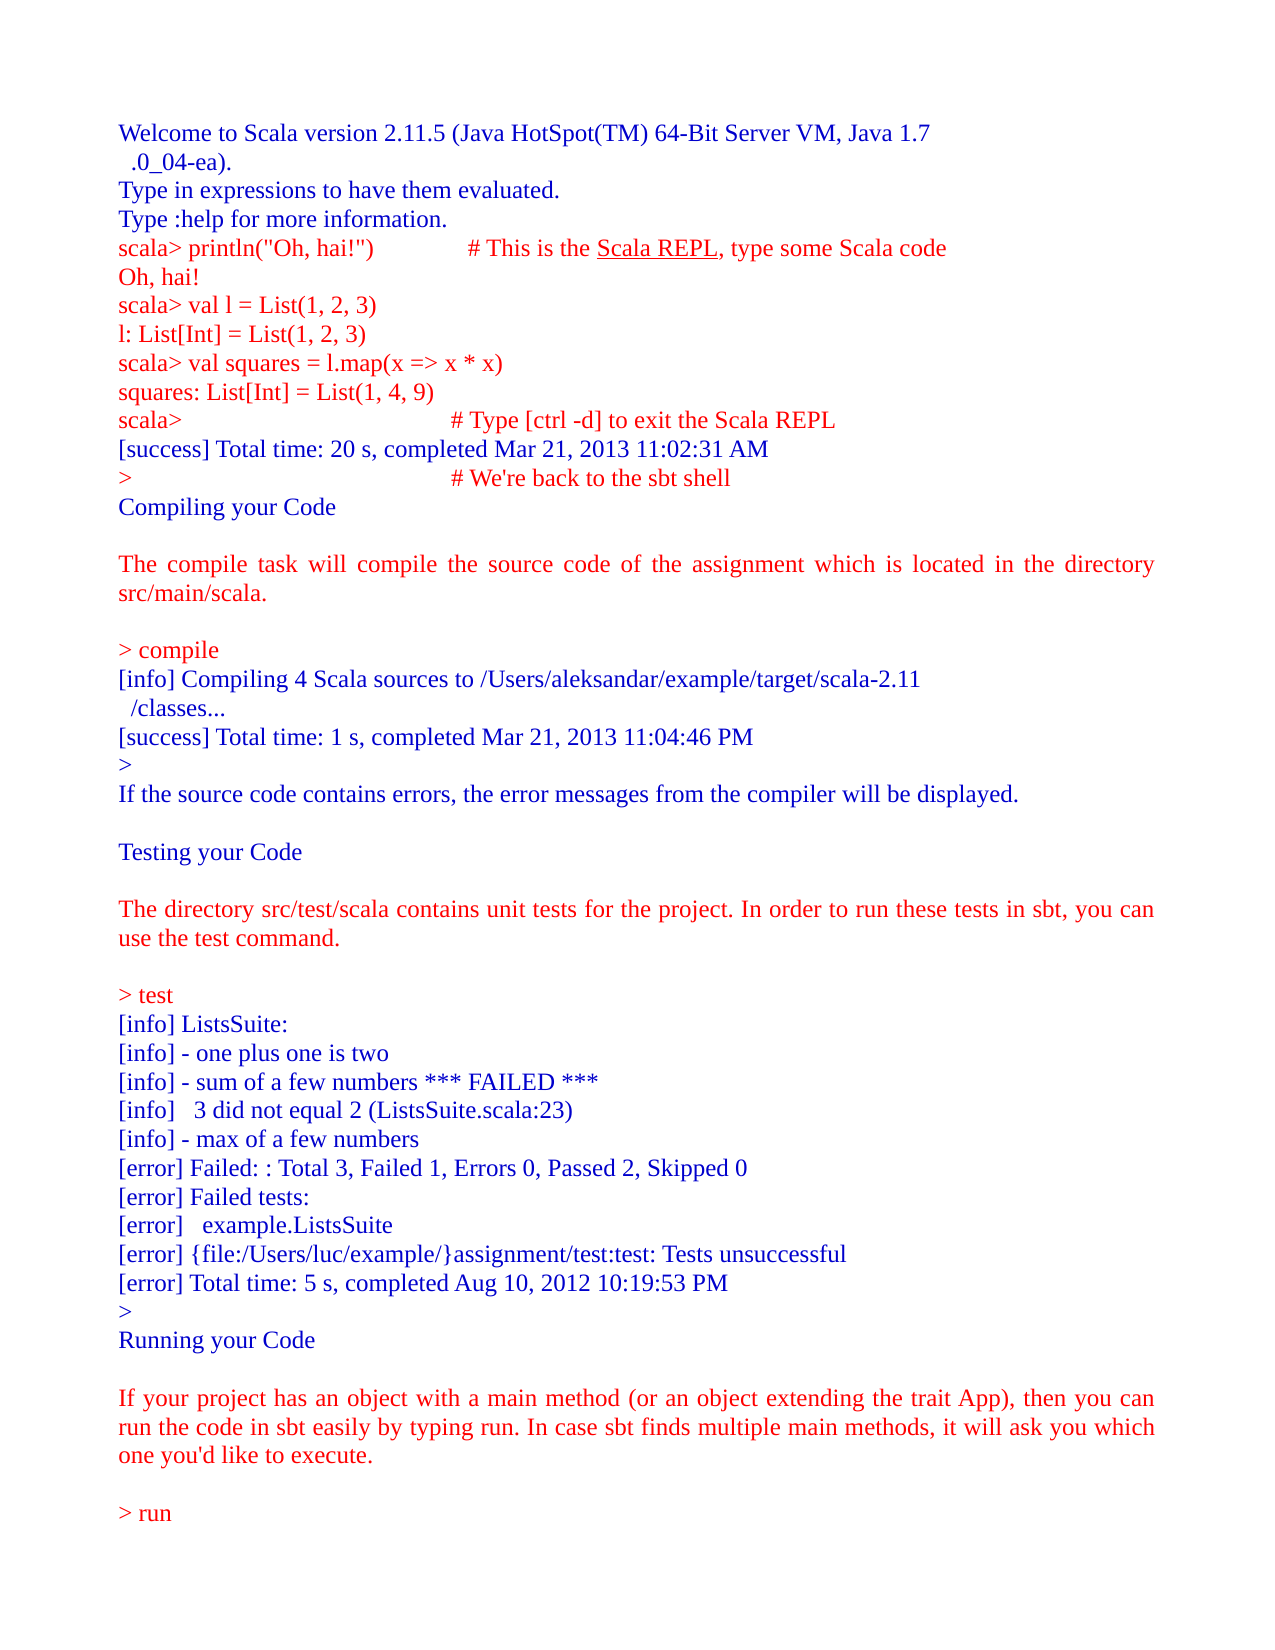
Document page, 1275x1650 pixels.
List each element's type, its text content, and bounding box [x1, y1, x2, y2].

text The directory src/test/scala contains unit tests for the project. In order to run these tests in sbt, you can use the test command. [118, 894, 1157, 952]
text [success] Total time: 1 s, completed Mar 21, 2013 11:04:46 PM [118, 722, 1157, 751]
text > compile [118, 636, 1157, 664]
text scala> val squares = l.map(x => x * x) [118, 348, 1157, 377]
text [info] ListsSuite: [118, 1009, 1157, 1038]
text > run [118, 1498, 1157, 1527]
text [info] - one plus one is two [118, 1038, 1157, 1067]
text Welcome to Scala version 2.11.5 (Java HotSpot(TM) 64-Bit Server VM, Java 1.7 [118, 118, 1157, 147]
text [info] - max of a few numbers [118, 1124, 1157, 1153]
text .0_04-ea). [118, 147, 1157, 176]
text scala> println("Oh, hai!") # This is the Scala REPL, type some Scala code [118, 233, 1157, 262]
text [info] - sum of a few numbers *** FAILED *** [118, 1067, 1157, 1096]
text [error] Total time: 5 s, completed Aug 10, 2012 10:19:53 PM [118, 1268, 1157, 1297]
text squares: List[Int] = List(1, 4, 9) [118, 377, 1157, 406]
text scala> val l = List(1, 2, 3) [118, 291, 1157, 319]
text [error] example.ListsSuite [118, 1211, 1157, 1239]
text > [118, 751, 1157, 779]
text > test [118, 981, 1157, 1009]
text Testing your Code [118, 837, 1157, 866]
text Type :help for more information. [118, 204, 1157, 233]
text /classes... [118, 693, 1157, 722]
text [success] Total time: 20 s, completed Mar 21, 2013 11:02:31 AM [118, 434, 1157, 463]
text > [118, 1297, 1157, 1326]
text [error] {file:/Users/luc/example/}assignment/test:test: Tests unsuccessful [118, 1239, 1157, 1268]
text [error] Failed: : Total 3, Failed 1, Errors 0, Passed 2, Skipped 0 [118, 1153, 1157, 1182]
text Running your Code [118, 1326, 1157, 1354]
text [error] Failed tests: [118, 1182, 1157, 1211]
text The compile task will compile the source code of the assignment which is located in the directory src/main/scala. [118, 549, 1157, 607]
text Oh, hai! [118, 262, 1157, 291]
text If your project has an object with a main method (or an object extending the trait App), then you can run the code in sbt easily by typing run. In case sbt finds multiple main methods, it will ask you which one you'd like to execute. [118, 1383, 1157, 1469]
text [info] Compiling 4 Scala sources to /Users/aleksandar/example/target/scala-2.11 [118, 664, 1157, 693]
text l: List[Int] = List(1, 2, 3) [118, 319, 1157, 348]
text If the source code contains errors, the error messages from the compiler will be displayed. [118, 779, 1157, 808]
text scala> # Type [ctrl -d] to exit the Scala REPL [118, 406, 1157, 434]
text Type in expressions to have them evaluated. [118, 176, 1157, 204]
text Compiling your Code [118, 492, 1157, 521]
text [info] 3 did not equal 2 (ListsSuite.scala:23) [118, 1096, 1157, 1124]
text > # We're back to the sbt shell [118, 463, 1157, 492]
